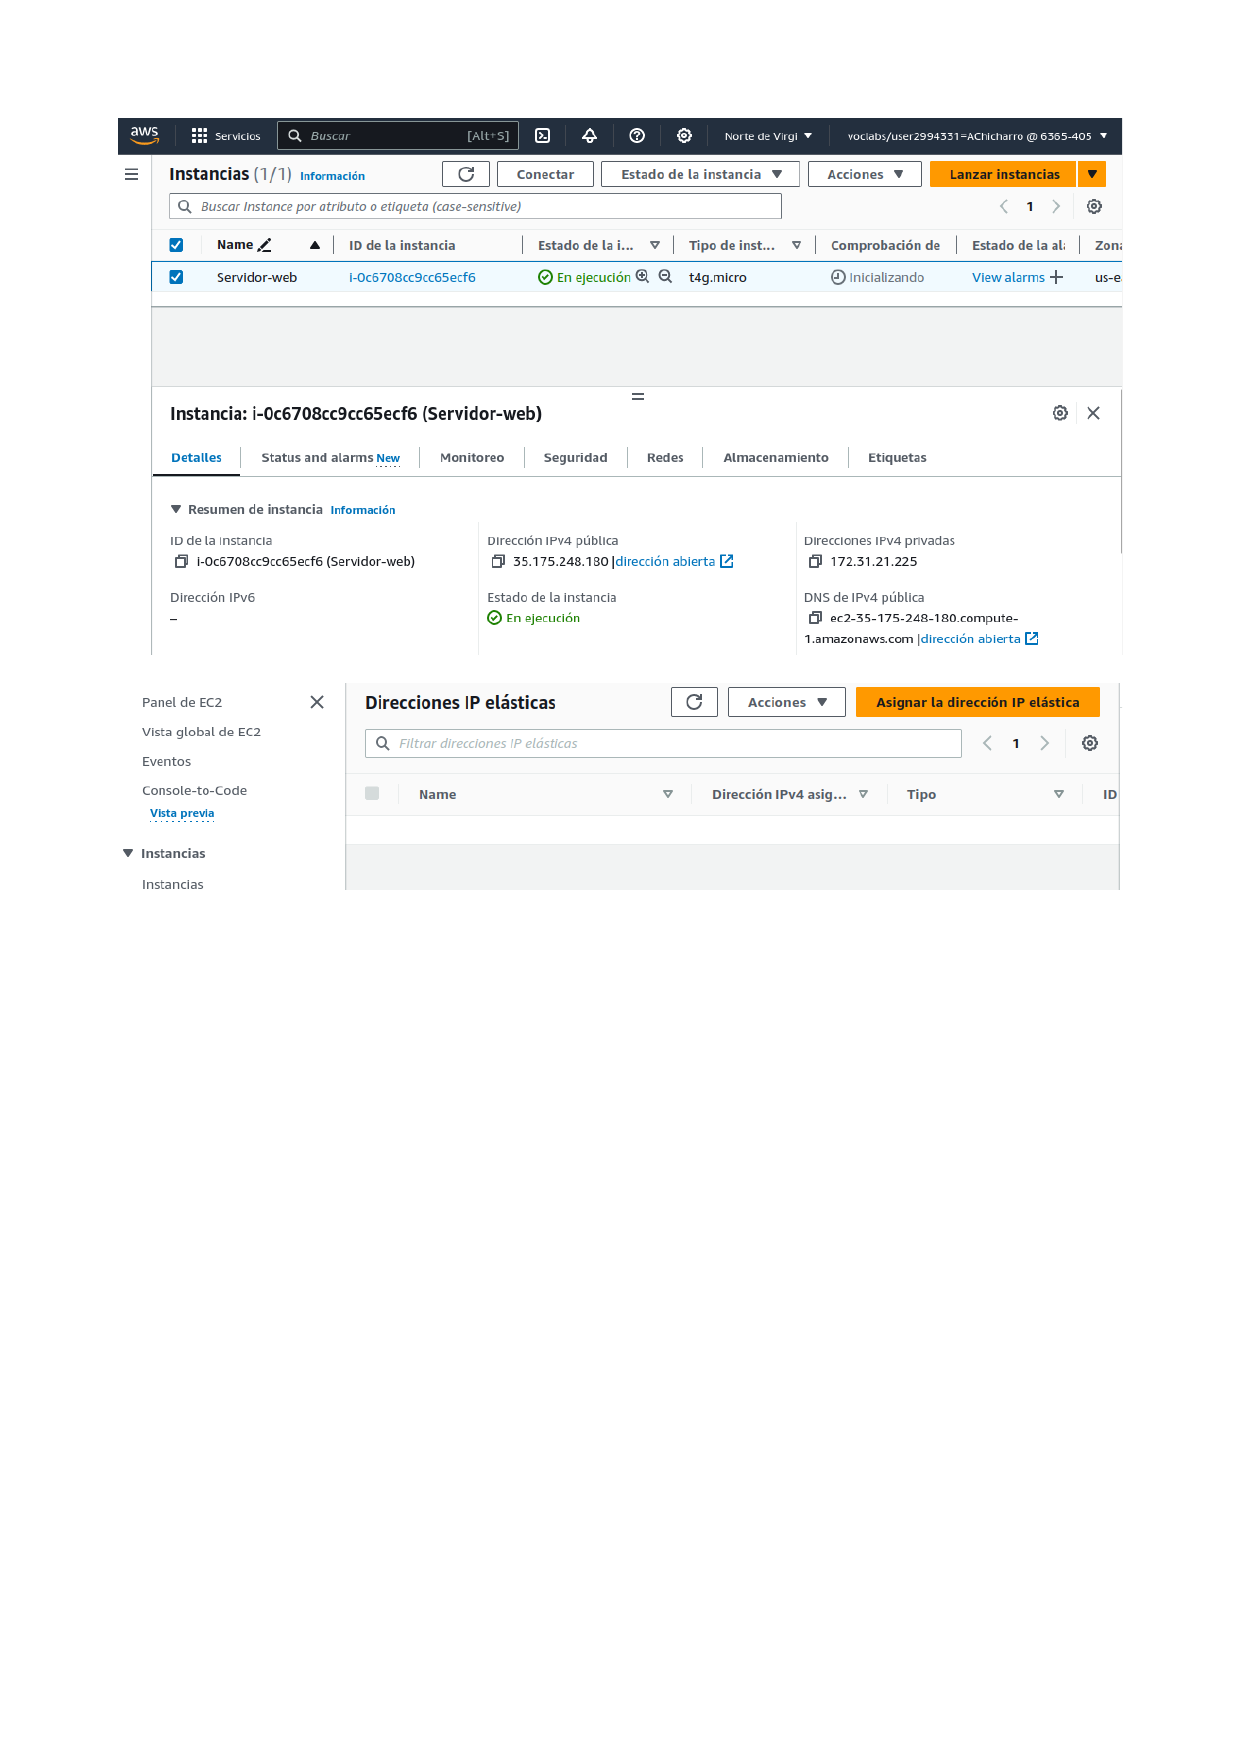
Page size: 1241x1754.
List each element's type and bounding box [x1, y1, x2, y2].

picture [118, 683, 1123, 890]
picture [118, 118, 1123, 655]
